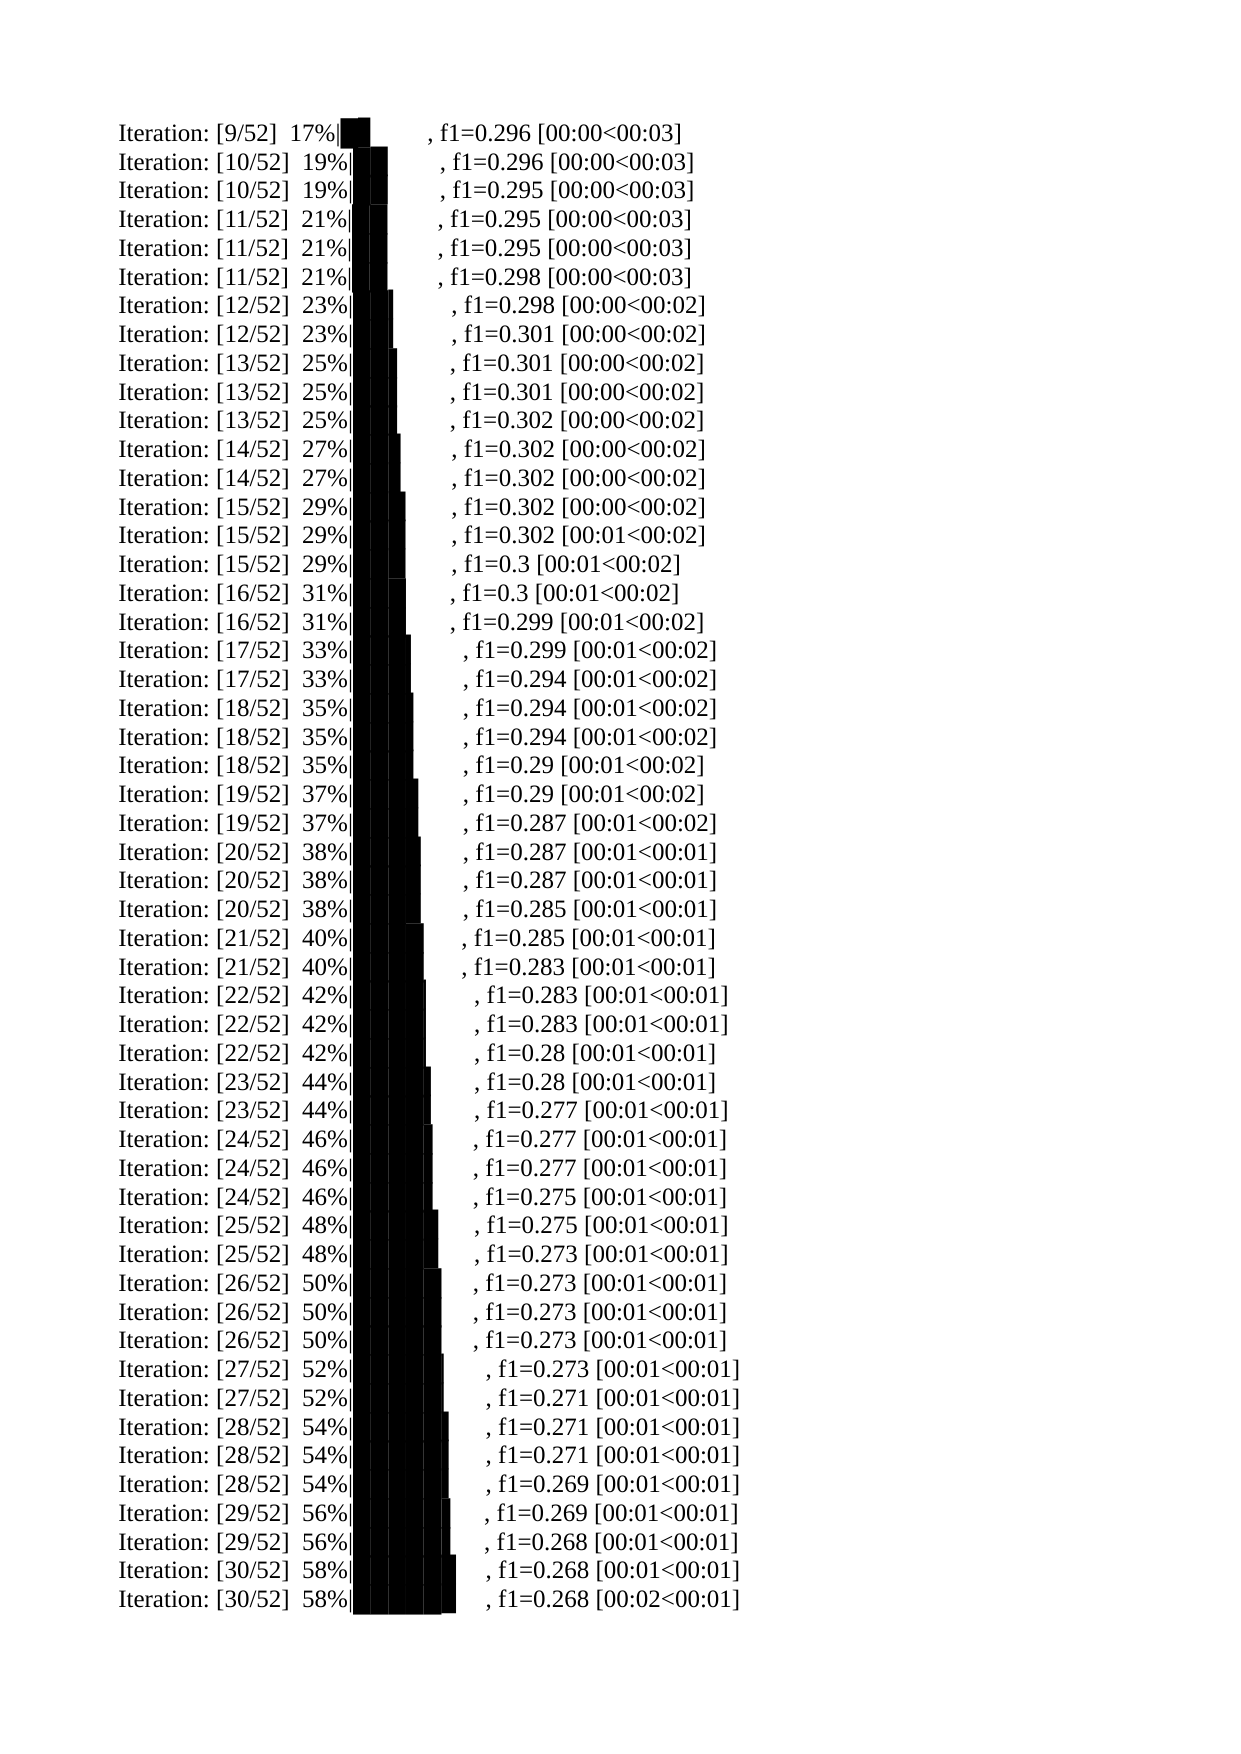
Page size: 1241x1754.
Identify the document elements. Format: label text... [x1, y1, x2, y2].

text Iteration: [29/52] 56%|█████▌ , f1=0.268 [00:01<00:01] [450, 1527, 1122, 1556]
text Iteration: [18/52] 35%|███▍ , f1=0.294 [00:01<00:02] [413, 693, 1122, 722]
text Iteration: [13/52] 25%|██▌ , f1=0.302 [00:00<00:02] [118, 406, 353, 434]
text Iteration: [20/52] 38%|███▊ , f1=0.287 [00:01<00:01] [118, 866, 353, 894]
text Iteration: [18/52] 35%|███▍ , f1=0.294 [00:01<00:02] [118, 693, 353, 722]
text Iteration: [18/52] 35%|███▍ , f1=0.294 [00:01<00:02] [118, 722, 353, 751]
text Iteration: [15/52] 29%|██▉ , f1=0.302 [00:00<00:02] [405, 492, 1122, 521]
text Iteration: [11/52] 21%|██ , f1=0.295 [00:00<00:03] [118, 204, 352, 233]
text Iteration: [12/52] 23%|██▎ , f1=0.301 [00:00<00:02] [118, 319, 353, 348]
text Iteration: [13/52] 25%|██▌ , f1=0.301 [00:00<00:02] [397, 377, 1122, 406]
text Iteration: [19/52] 37%|███▋ , f1=0.29 [00:01<00:02] [118, 779, 353, 808]
text Iteration: [23/52] 44%|████▍ , f1=0.28 [00:01<00:01] [430, 1067, 1122, 1096]
text Iteration: [18/52] 35%|███▍ , f1=0.294 [00:01<00:02] [413, 722, 1122, 751]
text Iteration: [17/52] 33%|███▎ , f1=0.294 [00:01<00:02] [118, 664, 353, 693]
text Iteration: [15/52] 29%|██▉ , f1=0.302 [00:00<00:02] [118, 492, 353, 521]
text Iteration: [14/52] 27%|██▋ , f1=0.302 [00:00<00:02] [118, 463, 353, 492]
text Iteration: [16/52] 31%|███ , f1=0.3 [00:01<00:02] [406, 578, 1122, 607]
text Iteration: [26/52] 50%|█████ , f1=0.273 [00:01<00:01] [441, 1297, 1122, 1326]
text Iteration: [24/52] 46%|████▌ , f1=0.277 [00:01<00:01] [432, 1124, 1122, 1153]
text Iteration: [26/52] 50%|█████ , f1=0.273 [00:01<00:01] [441, 1268, 1122, 1297]
text Iteration: [11/52] 21%|██ , f1=0.298 [00:00<00:03] [118, 262, 352, 291]
text Iteration: [15/52] 29%|██▉ , f1=0.302 [00:01<00:02] [405, 521, 1122, 549]
text Iteration: [20/52] 38%|███▊ , f1=0.287 [00:01<00:01] [118, 837, 353, 866]
text Iteration: [25/52] 48%|████▊ , f1=0.275 [00:01<00:01] [438, 1211, 1122, 1239]
text Iteration: [25/52] 48%|████▊ , f1=0.273 [00:01<00:01] [118, 1239, 353, 1268]
text Iteration: [9/52] 17%|█▋ , f1=0.296 [00:00<00:03] [118, 118, 340, 147]
text Iteration: [27/52] 52%|█████▏ , f1=0.271 [00:01<00:01] [443, 1383, 1122, 1412]
text Iteration: [11/52] 21%|██ , f1=0.295 [00:00<00:03] [118, 233, 352, 262]
text Iteration: [22/52] 42%|████▏ , f1=0.283 [00:01<00:01] [118, 1009, 353, 1038]
text Iteration: [26/52] 50%|█████ , f1=0.273 [00:01<00:01] [118, 1326, 353, 1354]
text Iteration: [15/52] 29%|██▉ , f1=0.302 [00:01<00:02] [118, 521, 353, 549]
text Iteration: [30/52] 58%|█████▊ , f1=0.268 [00:01<00:01] [118, 1556, 353, 1584]
text Iteration: [16/52] 31%|███ , f1=0.299 [00:01<00:02] [118, 607, 353, 636]
text Iteration: [11/52] 21%|██ , f1=0.298 [00:00<00:03] [387, 262, 1122, 291]
text Iteration: [14/52] 27%|██▋ , f1=0.302 [00:00<00:02] [400, 463, 1122, 492]
text Iteration: [20/52] 38%|███▊ , f1=0.285 [00:01<00:01] [421, 894, 1122, 923]
text Iteration: [14/52] 27%|██▋ , f1=0.302 [00:00<00:02] [118, 434, 353, 463]
text Iteration: [22/52] 42%|████▏ , f1=0.283 [00:01<00:01] [118, 981, 353, 1009]
text Iteration: [19/52] 37%|███▋ , f1=0.287 [00:01<00:02] [118, 808, 353, 837]
text Iteration: [22/52] 42%|████▏ , f1=0.28 [00:01<00:01] [425, 1038, 1122, 1067]
text Iteration: [22/52] 42%|████▏ , f1=0.28 [00:01<00:01] [118, 1038, 353, 1067]
text Iteration: [21/52] 40%|████ , f1=0.285 [00:01<00:01] [118, 923, 353, 952]
text Iteration: [13/52] 25%|██▌ , f1=0.301 [00:00<00:02] [118, 348, 353, 377]
text Iteration: [11/52] 21%|██ , f1=0.295 [00:00<00:03] [387, 204, 1122, 233]
text Iteration: [19/52] 37%|███▋ , f1=0.29 [00:01<00:02] [418, 779, 1122, 808]
text Iteration: [28/52] 54%|█████▍ , f1=0.271 [00:01<00:01] [448, 1412, 1122, 1441]
text Iteration: [13/52] 25%|██▌ , f1=0.301 [00:00<00:02] [397, 348, 1122, 377]
text Iteration: [12/52] 23%|██▎ , f1=0.298 [00:00<00:02] [393, 291, 1122, 319]
text Iteration: [24/52] 46%|████▌ , f1=0.275 [00:01<00:01] [432, 1182, 1122, 1211]
text Iteration: [28/52] 54%|█████▍ , f1=0.269 [00:01<00:01] [448, 1469, 1122, 1498]
text Iteration: [27/52] 52%|█████▏ , f1=0.271 [00:01<00:01] [118, 1383, 353, 1412]
text Iteration: [14/52] 27%|██▋ , f1=0.302 [00:00<00:02] [400, 434, 1122, 463]
text Iteration: [22/52] 42%|████▏ , f1=0.283 [00:01<00:01] [425, 1009, 1122, 1038]
text Iteration: [10/52] 19%|█▉ , f1=0.295 [00:00<00:03] [387, 176, 1122, 204]
text Iteration: [19/52] 37%|███▋ , f1=0.287 [00:01<00:02] [418, 808, 1122, 837]
text Iteration: [21/52] 40%|████ , f1=0.283 [00:01<00:01] [118, 952, 353, 981]
text Iteration: [29/52] 56%|█████▌ , f1=0.268 [00:01<00:01] [118, 1527, 353, 1556]
text Iteration: [9/52] 17%|█▋ , f1=0.296 [00:00<00:03] [370, 118, 1122, 147]
text Iteration: [25/52] 48%|████▊ , f1=0.273 [00:01<00:01] [438, 1239, 1122, 1268]
text Iteration: [11/52] 21%|██ , f1=0.295 [00:00<00:03] [387, 233, 1122, 262]
text Iteration: [28/52] 54%|█████▍ , f1=0.271 [00:01<00:01] [118, 1412, 353, 1441]
text Iteration: [23/52] 44%|████▍ , f1=0.277 [00:01<00:01] [118, 1096, 353, 1124]
text Iteration: [24/52] 46%|████▌ , f1=0.277 [00:01<00:01] [118, 1153, 353, 1182]
text Iteration: [18/52] 35%|███▍ , f1=0.29 [00:01<00:02] [118, 751, 353, 779]
text Iteration: [21/52] 40%|████ , f1=0.285 [00:01<00:01] [424, 923, 1122, 952]
text Iteration: [27/52] 52%|█████▏ , f1=0.273 [00:01<00:01] [443, 1354, 1122, 1383]
text Iteration: [30/52] 58%|█████▊ , f1=0.268 [00:02<00:01] [456, 1584, 1122, 1613]
text Iteration: [30/52] 58%|█████▊ , f1=0.268 [00:01<00:01] [456, 1556, 1122, 1584]
text Iteration: [15/52] 29%|██▉ , f1=0.3 [00:01<00:02] [118, 549, 353, 578]
text Iteration: [20/52] 38%|███▊ , f1=0.287 [00:01<00:01] [421, 866, 1122, 894]
text Iteration: [10/52] 19%|█▉ , f1=0.296 [00:00<00:03] [387, 147, 1122, 176]
text Iteration: [20/52] 38%|███▊ , f1=0.287 [00:01<00:01] [421, 837, 1122, 866]
text Iteration: [26/52] 50%|█████ , f1=0.273 [00:01<00:01] [441, 1326, 1122, 1354]
text Iteration: [28/52] 54%|█████▍ , f1=0.271 [00:01<00:01] [118, 1441, 353, 1469]
text Iteration: [12/52] 23%|██▎ , f1=0.298 [00:00<00:02] [118, 291, 353, 319]
text Iteration: [20/52] 38%|███▊ , f1=0.285 [00:01<00:01] [118, 894, 353, 923]
text Iteration: [29/52] 56%|█████▌ , f1=0.269 [00:01<00:01] [118, 1498, 353, 1527]
text Iteration: [15/52] 29%|██▉ , f1=0.3 [00:01<00:02] [405, 549, 1122, 578]
text Iteration: [29/52] 56%|█████▌ , f1=0.269 [00:01<00:01] [450, 1498, 1122, 1527]
text Iteration: [13/52] 25%|██▌ , f1=0.302 [00:00<00:02] [397, 406, 1122, 434]
text Iteration: [26/52] 50%|█████ , f1=0.273 [00:01<00:01] [118, 1268, 353, 1297]
text Iteration: [28/52] 54%|█████▍ , f1=0.271 [00:01<00:01] [448, 1441, 1122, 1469]
text Iteration: [16/52] 31%|███ , f1=0.3 [00:01<00:02] [118, 578, 353, 607]
text Iteration: [27/52] 52%|█████▏ , f1=0.273 [00:01<00:01] [118, 1354, 353, 1383]
text Iteration: [10/52] 19%|█▉ , f1=0.296 [00:00<00:03] [118, 147, 353, 176]
text Iteration: [17/52] 33%|███▎ , f1=0.299 [00:01<00:02] [411, 636, 1122, 664]
text Iteration: [24/52] 46%|████▌ , f1=0.277 [00:01<00:01] [118, 1124, 353, 1153]
text Iteration: [21/52] 40%|████ , f1=0.283 [00:01<00:01] [424, 952, 1122, 981]
text Iteration: [12/52] 23%|██▎ , f1=0.301 [00:00<00:02] [393, 319, 1122, 348]
text Iteration: [26/52] 50%|█████ , f1=0.273 [00:01<00:01] [118, 1297, 353, 1326]
text Iteration: [18/52] 35%|███▍ , f1=0.29 [00:01<00:02] [413, 751, 1122, 779]
text Iteration: [13/52] 25%|██▌ , f1=0.301 [00:00<00:02] [118, 377, 353, 406]
text Iteration: [28/52] 54%|█████▍ , f1=0.269 [00:01<00:01] [118, 1469, 353, 1498]
text Iteration: [24/52] 46%|████▌ , f1=0.275 [00:01<00:01] [118, 1182, 353, 1211]
text Iteration: [17/52] 33%|███▎ , f1=0.294 [00:01<00:02] [411, 664, 1122, 693]
text Iteration: [17/52] 33%|███▎ , f1=0.299 [00:01<00:02] [118, 636, 353, 664]
text Iteration: [30/52] 58%|█████▊ , f1=0.268 [00:02<00:01] [118, 1584, 353, 1613]
text Iteration: [22/52] 42%|████▏ , f1=0.283 [00:01<00:01] [425, 981, 1122, 1009]
text Iteration: [23/52] 44%|████▍ , f1=0.28 [00:01<00:01] [118, 1067, 353, 1096]
text Iteration: [25/52] 48%|████▊ , f1=0.275 [00:01<00:01] [118, 1211, 353, 1239]
text Iteration: [16/52] 31%|███ , f1=0.299 [00:01<00:02] [406, 607, 1122, 636]
text Iteration: [24/52] 46%|████▌ , f1=0.277 [00:01<00:01] [432, 1153, 1122, 1182]
text Iteration: [23/52] 44%|████▍ , f1=0.277 [00:01<00:01] [430, 1096, 1122, 1124]
text Iteration: [10/52] 19%|█▉ , f1=0.295 [00:00<00:03] [118, 176, 353, 204]
